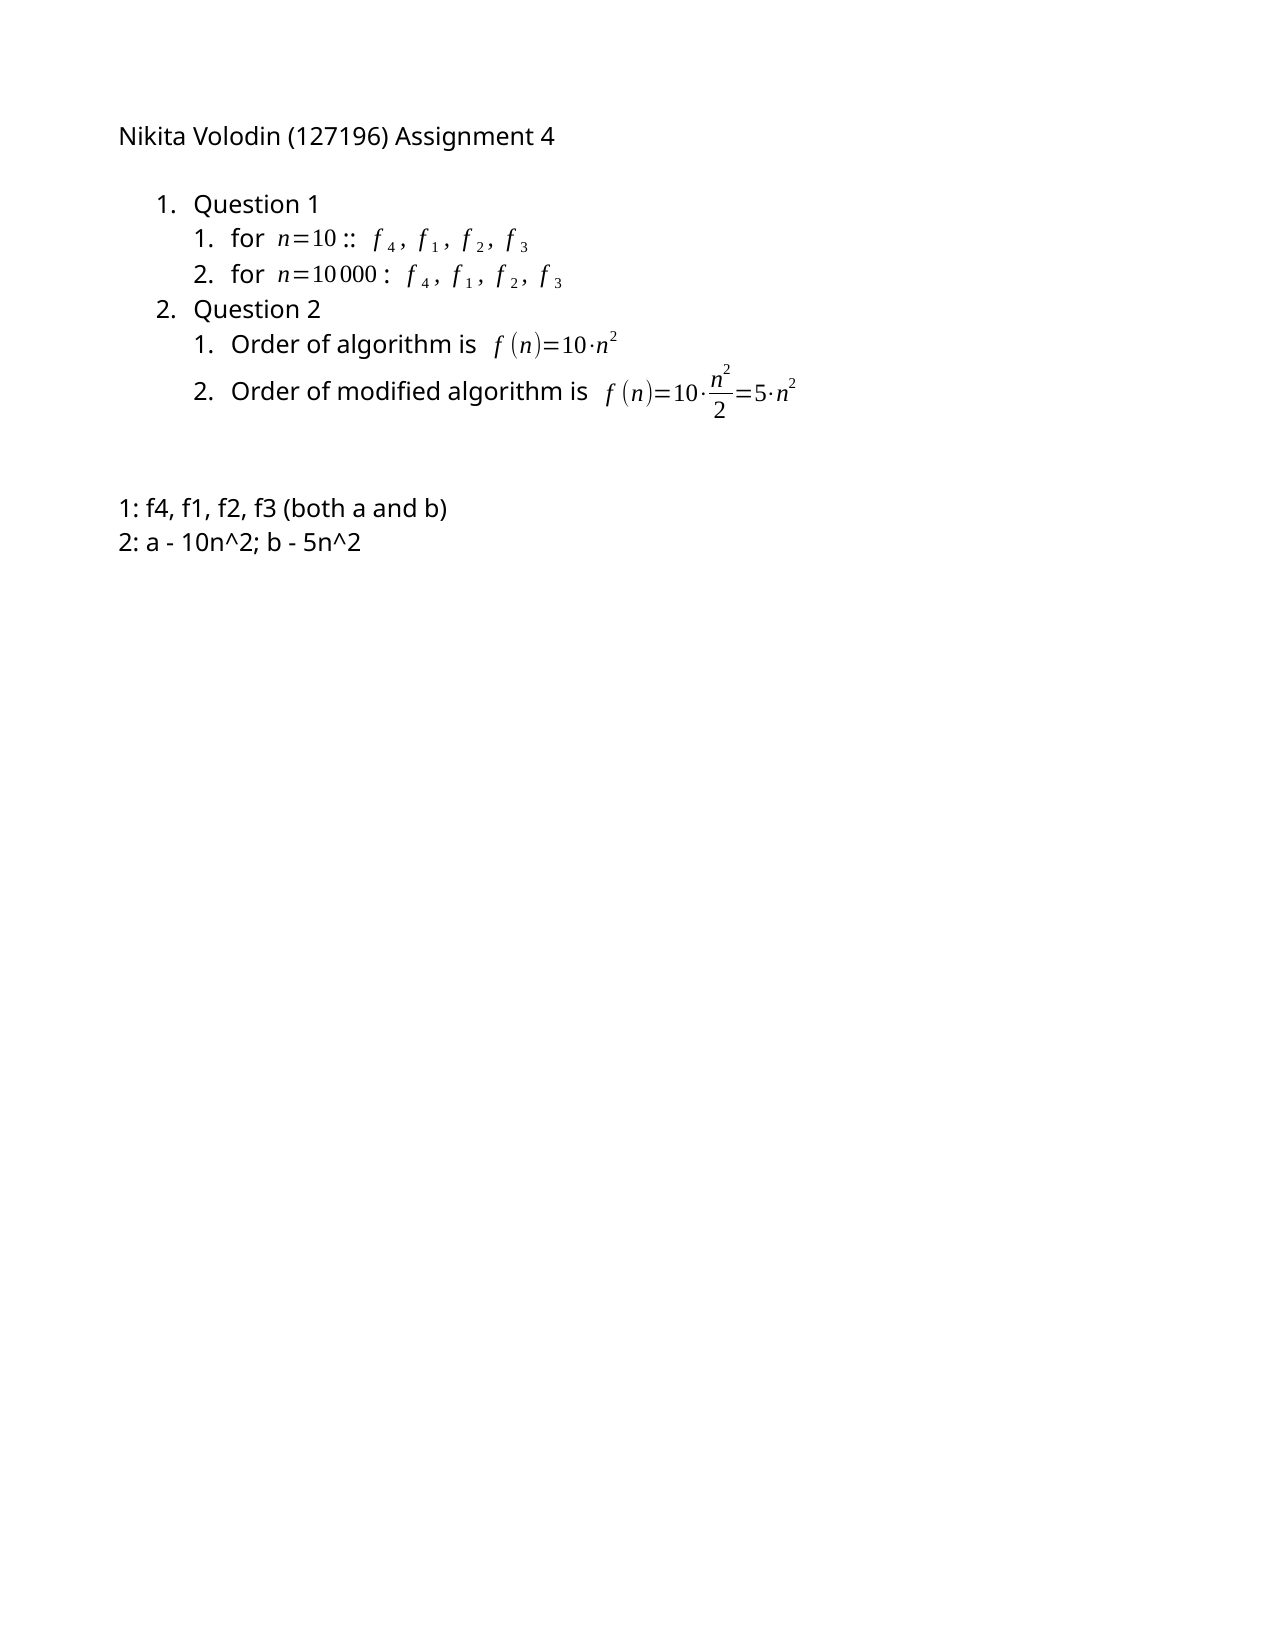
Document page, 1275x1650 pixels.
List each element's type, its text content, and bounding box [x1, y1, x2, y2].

text 1: f4, f1, f2, f3 (both a and b) 2: a - 10n^2; b - 5n^2 [118, 491, 1157, 559]
list Order of algorithm is [193, 326, 1157, 360]
text Nikita Volodin (127196) Assignment 4 [118, 118, 1157, 152]
list Question 1 [156, 186, 1157, 220]
list Order of modified algorithm is [193, 360, 1157, 423]
list Question 2 [156, 292, 1157, 326]
list for :: [193, 220, 1157, 256]
list for : [193, 256, 1157, 292]
